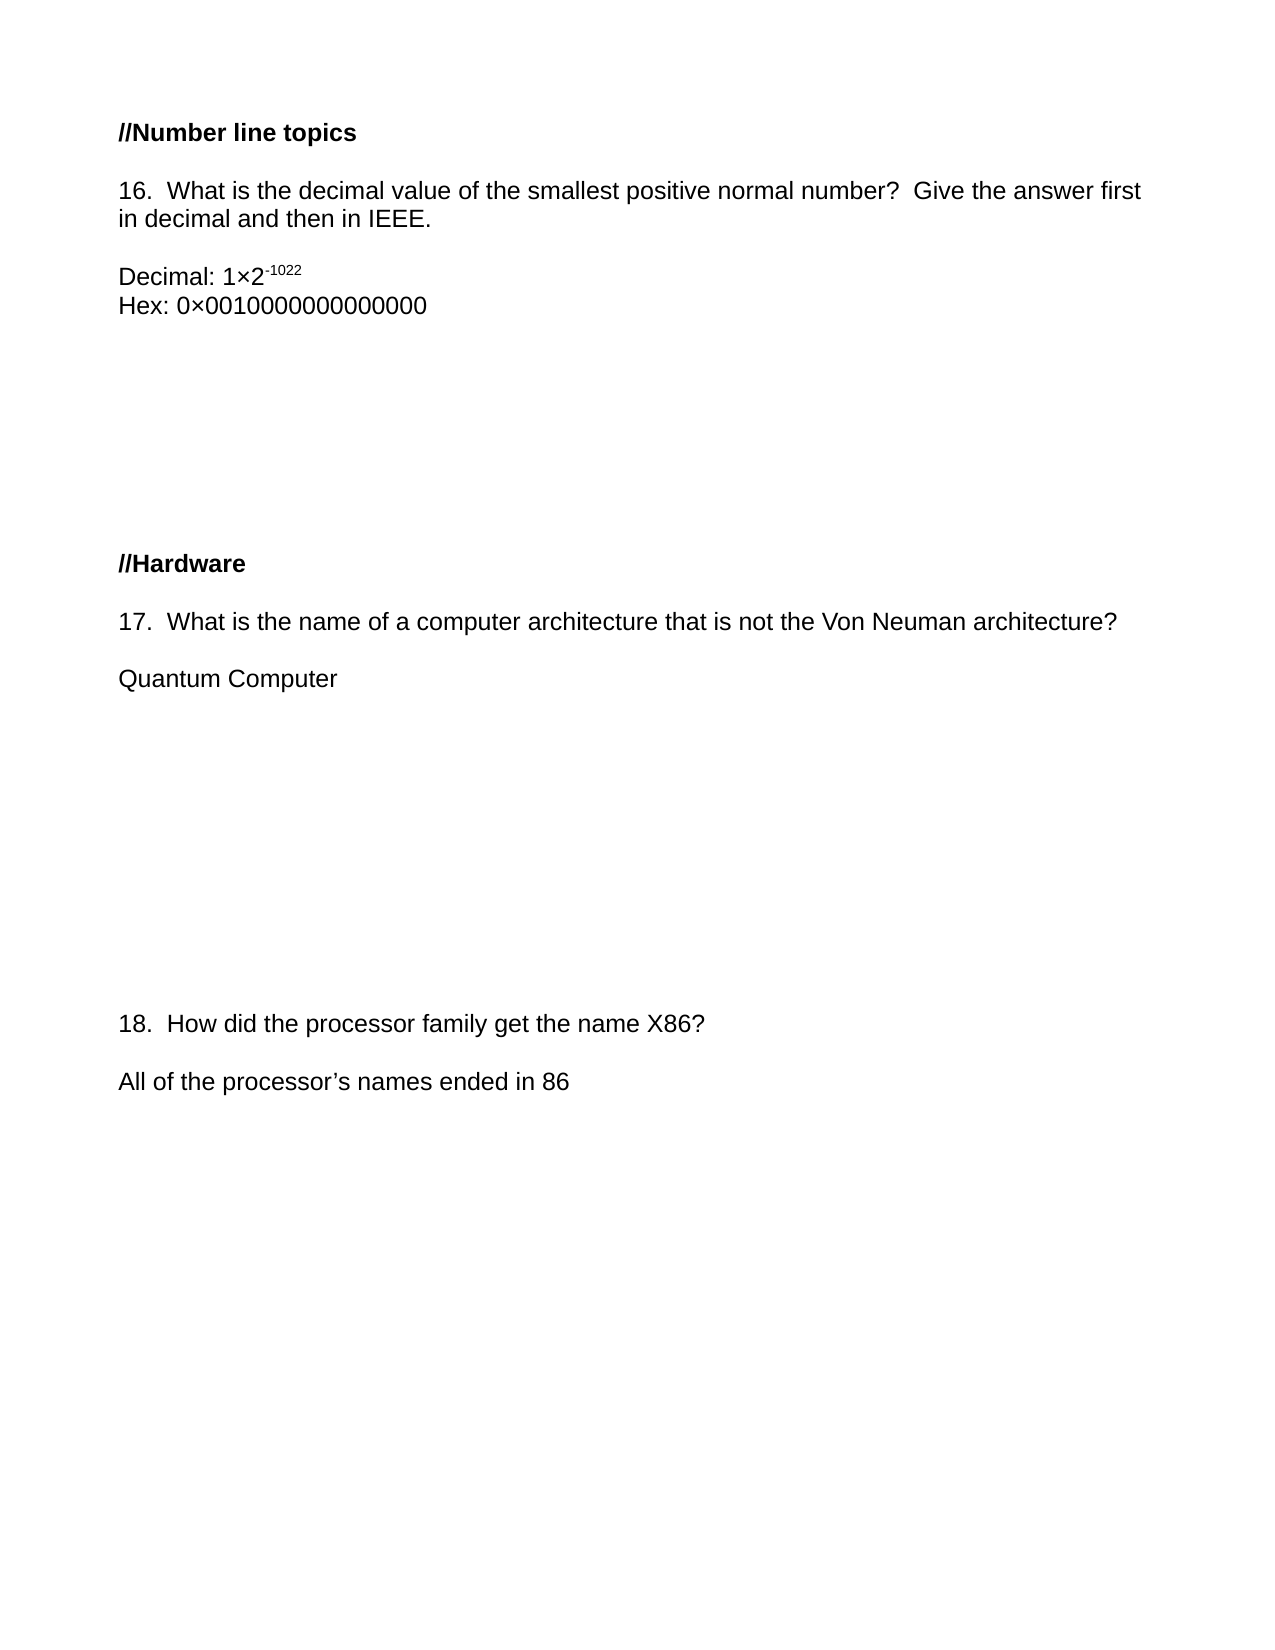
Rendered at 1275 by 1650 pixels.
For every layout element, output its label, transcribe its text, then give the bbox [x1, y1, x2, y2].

text All of the processor’s names ended in 86 [118, 1067, 1157, 1096]
text 16. What is the decimal value of the smallest positive normal number? Give the answer first in decimal and then in IEEE. [118, 176, 1157, 233]
text //Hardware [118, 549, 1157, 578]
text Quantum Computer [118, 664, 1157, 693]
text 18. How did the processor family get the name X86? [118, 1009, 1157, 1038]
text Decimal: 1×2-1022 [118, 262, 1157, 291]
text //Number line topics [118, 118, 1157, 147]
text 17. What is the name of a computer architecture that is not the Von Neuman architecture? [118, 607, 1157, 636]
text Hex: 0×0010000000000000 [118, 291, 1157, 319]
